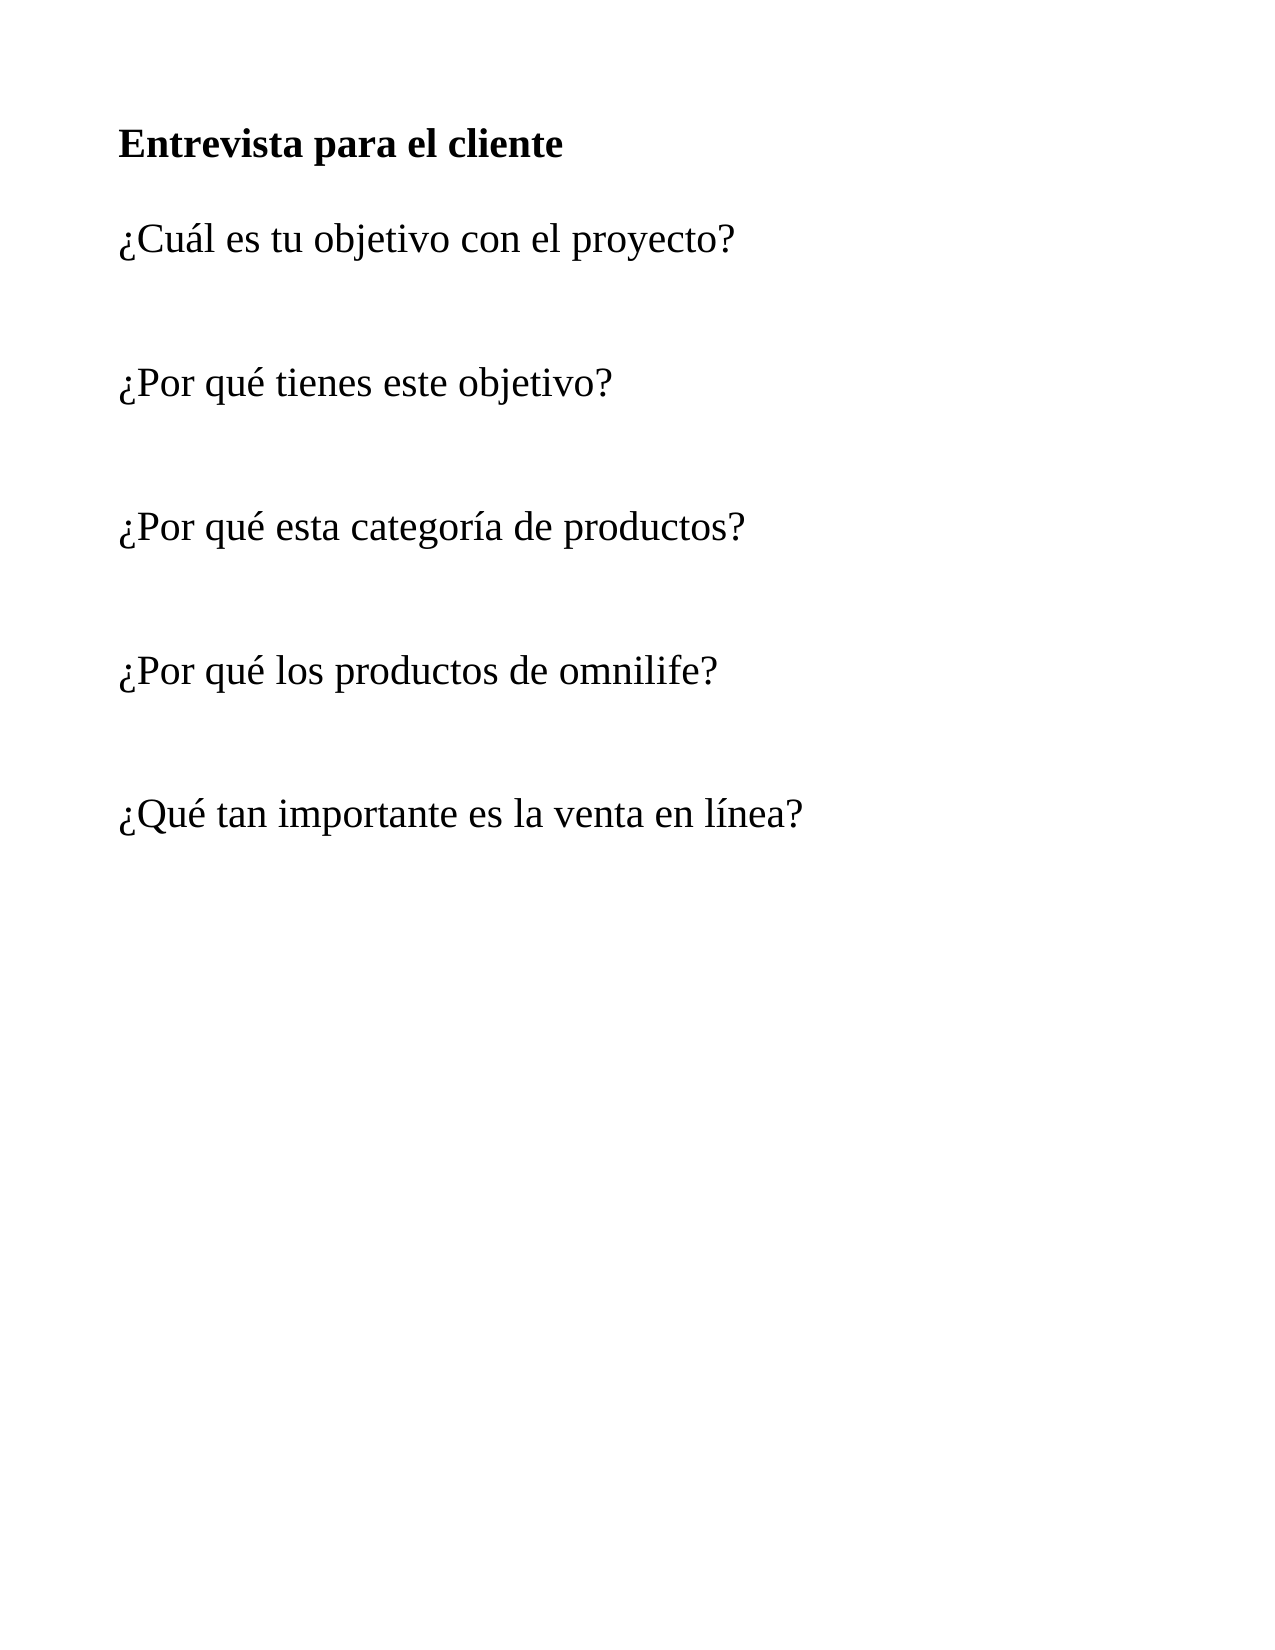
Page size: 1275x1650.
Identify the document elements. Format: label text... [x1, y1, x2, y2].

text ¿Qué tan importante es la venta en línea? [118, 789, 1157, 837]
text Entrevista para el cliente [118, 118, 1157, 166]
text ¿Cuál es tu objetivo con el proyecto? [118, 214, 1157, 262]
text ¿Por qué tienes este objetivo? [118, 358, 1157, 406]
text ¿Por qué los productos de omnilife? [118, 645, 1157, 693]
text ¿Por qué esta categoría de productos? [118, 501, 1157, 549]
